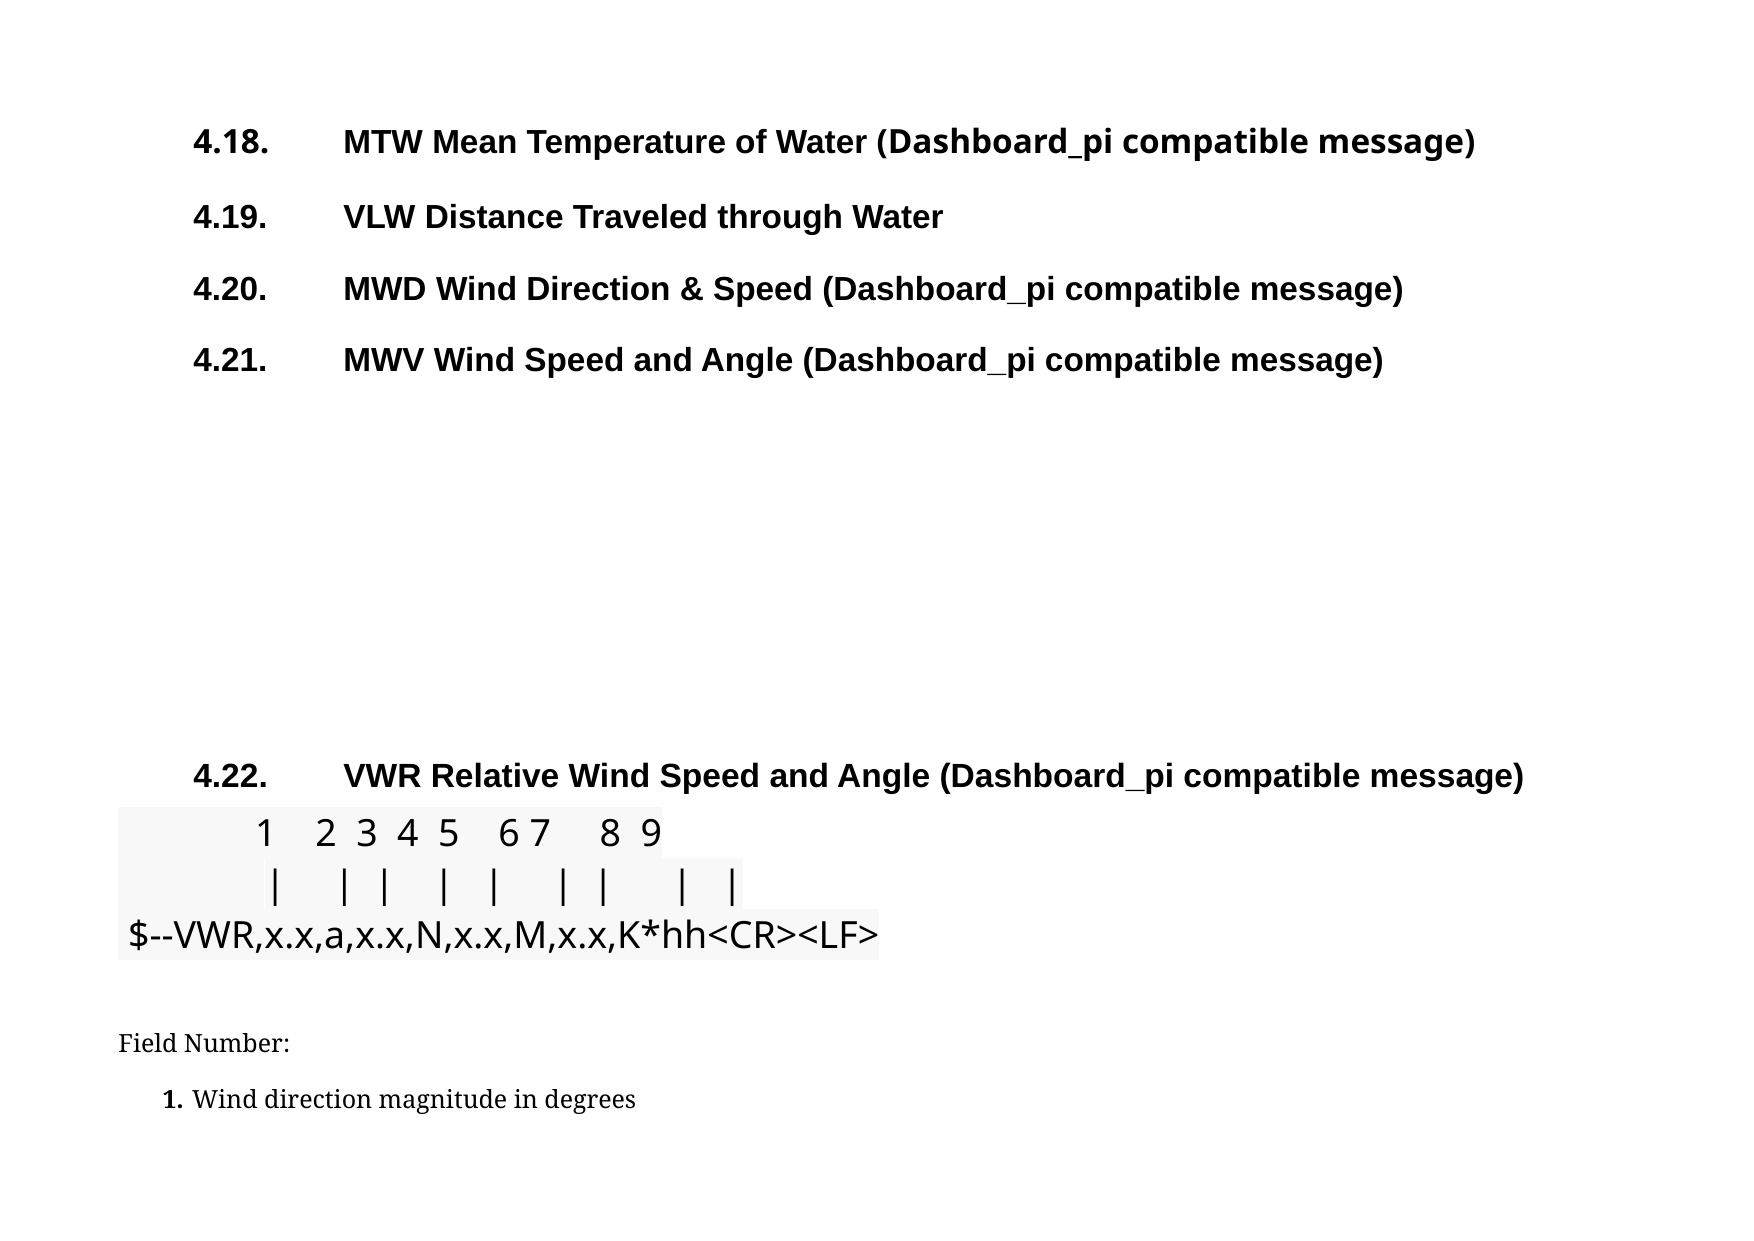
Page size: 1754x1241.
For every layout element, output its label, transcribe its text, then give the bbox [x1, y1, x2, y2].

text 1 2 3 4 5 6 7 8 9 [118, 807, 1636, 858]
text | | | | | | | | | [118, 858, 1636, 909]
text Field Number: [118, 1026, 1636, 1060]
subtitle MWD Wind Direction & Speed (Dashboard_pi compatible message) [193, 269, 1636, 307]
text $--VWR,x.x,a,x.x,N,x.x,M,x.x,K*hh<CR><LF> [118, 909, 1636, 960]
list Wind direction magnitude in degrees [162, 1082, 1636, 1116]
subtitle MTW Mean Temperature of Water (Dashboard_pi compatible message) [193, 118, 1636, 163]
subtitle MWV Wind Speed and Angle (Dashboard_pi compatible message) [193, 340, 1636, 379]
subtitle VLW Distance Traveled through Water [193, 197, 1636, 235]
subtitle VWR Relative Wind Speed and Angle (Dashboard_pi compatible message) [193, 756, 1636, 794]
